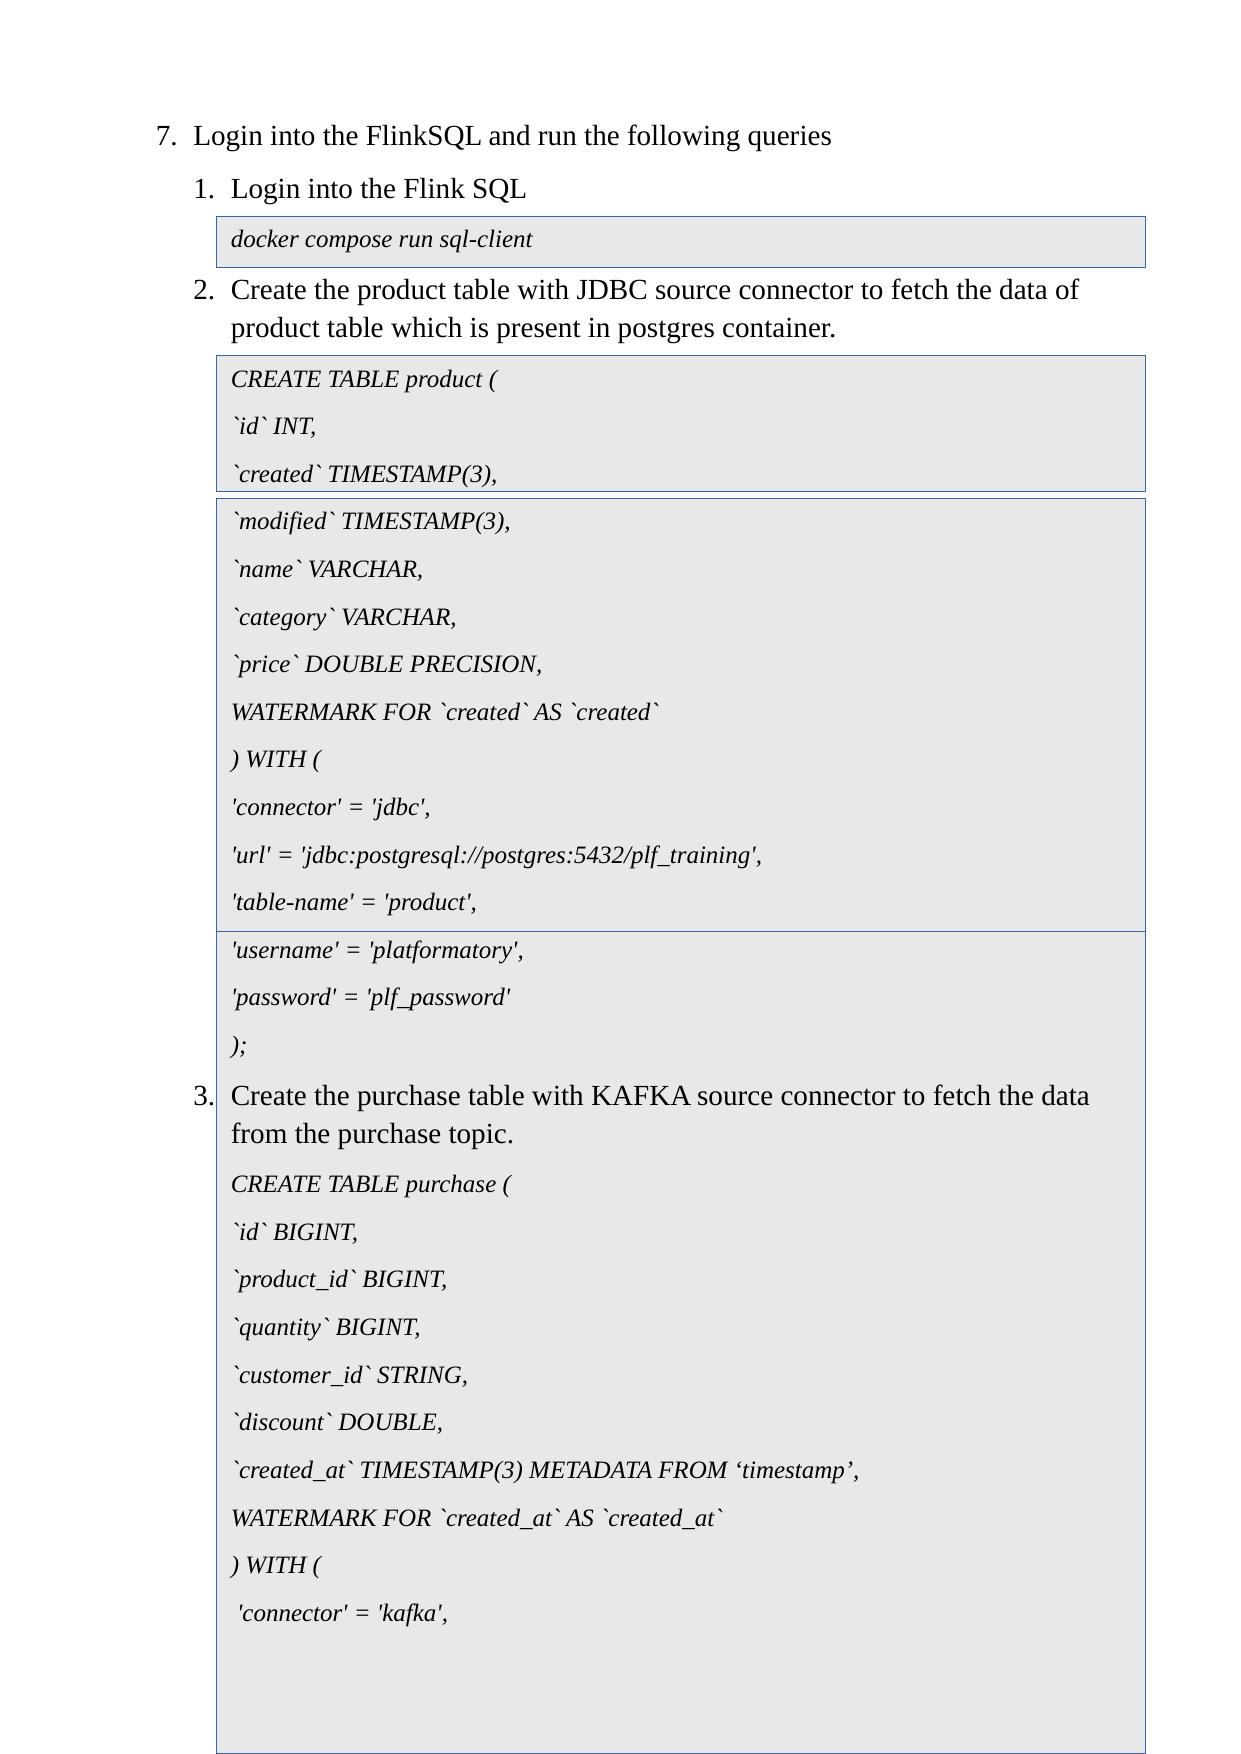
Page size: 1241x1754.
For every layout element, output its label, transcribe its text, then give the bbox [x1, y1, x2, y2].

list 'connector' = 'kafka', [193, 1598, 216, 1627]
list 'connector' = 'jdbc', [193, 792, 216, 821]
list ) WITH ( [193, 1550, 216, 1579]
list CREATE TABLE product ( [193, 364, 216, 392]
list CREATE TABLE purchase ( [193, 1169, 216, 1198]
list `quantity` BIGINT, [193, 1312, 216, 1341]
list 'table-name' = 'product', [193, 887, 216, 916]
list `name` VARCHAR, [193, 554, 216, 583]
list `created` TIMESTAMP(3), [193, 459, 216, 488]
list ) WITH ( [193, 744, 216, 773]
list Login into the Flink SQL [193, 171, 1122, 205]
list docker compose run sql-client [193, 224, 216, 253]
list `modified` TIMESTAMP(3), [193, 506, 216, 535]
list `id` INT, [193, 411, 216, 440]
list `product_id` BIGINT, [193, 1264, 216, 1293]
list 'username' = 'platformatory', [193, 935, 216, 964]
list `category` VARCHAR, [193, 602, 216, 630]
list 'password' = 'plf_password' [193, 982, 216, 1011]
list Login into the FlinkSQL and run the following queries [156, 118, 1122, 152]
list `customer_id` STRING, [193, 1360, 216, 1388]
list Create the product table with JDBC source connector to fetch the data of product table which is present in postgres container. [193, 272, 1122, 344]
list ); [193, 1030, 216, 1059]
list `price` DOUBLE PRECISION, [193, 649, 216, 678]
list `discount` DOUBLE, [193, 1407, 216, 1436]
list `id` BIGINT, [193, 1217, 216, 1246]
